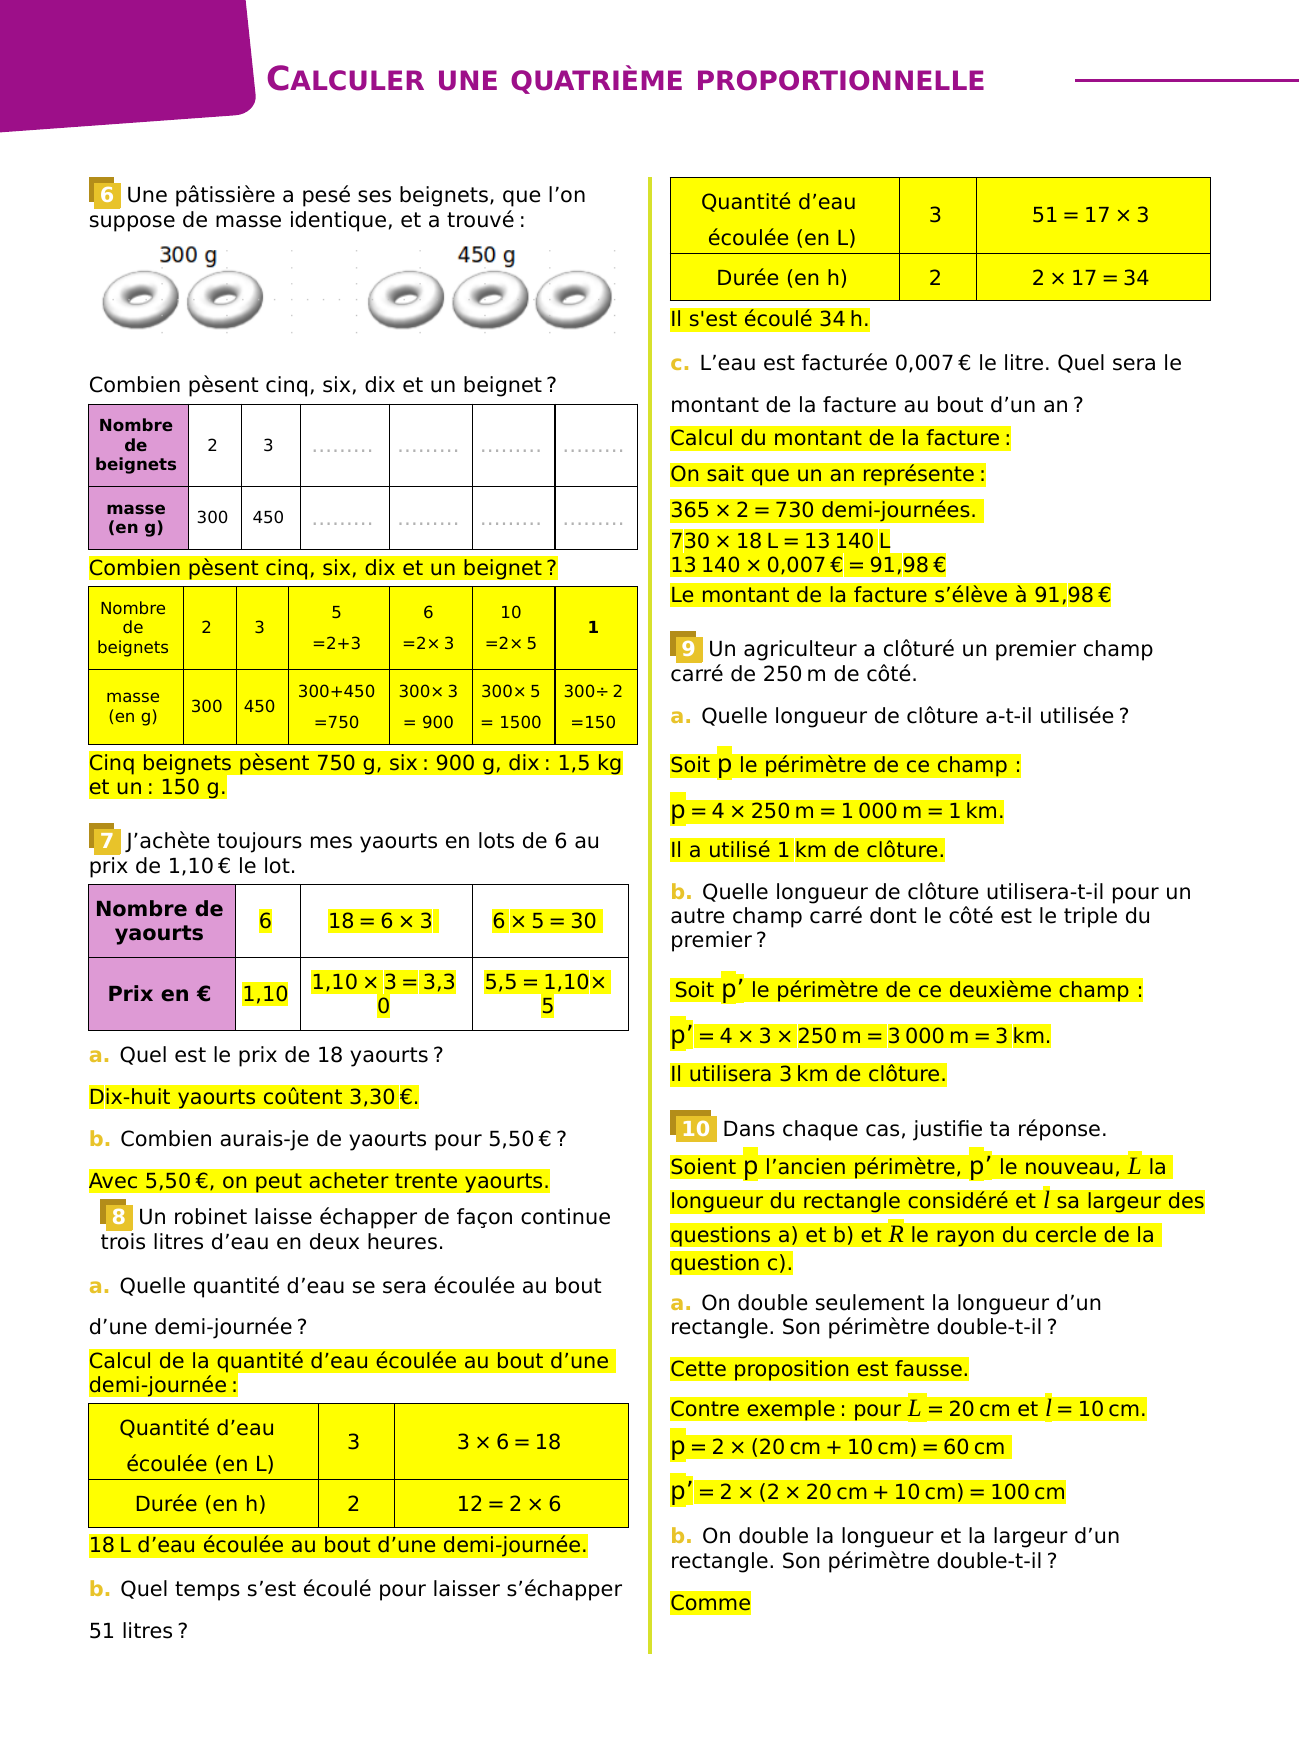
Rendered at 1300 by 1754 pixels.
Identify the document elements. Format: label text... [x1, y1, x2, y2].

table_header 6 [236, 885, 300, 957]
subtitle p = 2 × (20 cm + 10 cm) = 60 cm [686, 1428, 1205, 1462]
table_header 10 =2× 5 [473, 587, 554, 669]
subtitle Combien pèsent cinq, six, dix et un beignet ? [88, 373, 623, 397]
list On double seulement la longueur d’un rectangle. Son périmètre double-t-il ? [670, 1291, 1211, 1339]
subtitle Il utilisera 3 km de clôture. [670, 1062, 1205, 1087]
subtitle Avec 5,50 [88, 1169, 191, 1193]
table_header Nombre de beignets [89, 405, 188, 486]
table_header 3 [319, 1404, 394, 1479]
subtitle 91,98 [869, 553, 929, 577]
table_cell Prix en € [89, 958, 235, 1030]
table_header Quantité d’eau écoulée (en L) [671, 178, 899, 253]
subtitle Contre exemple : pour L = 20 cm et l = 10 cm. [670, 1393, 1205, 1422]
table_header 1 [556, 587, 637, 669]
subtitle Dans chaque cas, justifie ta réponse. [711, 1110, 1211, 1141]
table_header 51 = 17 × 3 [977, 178, 1210, 253]
subtitle 730 × 18 L = 13 140 L [804, 529, 874, 553]
subtitle Dix-huit yaourts coûtent 3,30 €. [104, 1085, 171, 1109]
subtitle Dix-huit yaourts coûtent 3,30 €. [177, 1085, 245, 1109]
subtitle Combien pèsent cinq, six, dix et un beignet ? [88, 556, 623, 580]
table_cell 450 [237, 670, 288, 744]
subtitle €, on peut acheter trente yaourts. [195, 1169, 623, 1193]
table_cell Durée (en h) [671, 254, 899, 300]
table_header 5 =2+3 [289, 587, 389, 669]
subtitle × [745, 553, 762, 577]
subtitle = [848, 553, 865, 577]
subtitle 730 × 18 L = 13 140 L [736, 529, 762, 553]
picture [98, 238, 619, 337]
table_cell 2 [319, 1480, 394, 1527]
subtitle Cette proposition est fausse. [670, 1357, 1205, 1381]
table_cell masse (en g) [89, 487, 188, 549]
subtitle € [830, 553, 844, 577]
table_cell ……… [301, 487, 389, 549]
subtitle J’achète toujours mes yaourts en lots de 6 au prix de 1,10 € le lot. [88, 823, 629, 878]
table_cell 2 × 17 = 34 [977, 254, 1210, 300]
table_header 6 =2× 3 [390, 587, 472, 669]
subtitle 140 [701, 553, 741, 577]
table_header 3 [237, 587, 288, 669]
subtitle Une pâtissière a pesé ses beignets, que l’on suppose de masse identique, et a trouvé : [88, 177, 629, 232]
subtitle Calcul de la quantité d’eau écoulée au bout d’une demi-journée : [88, 1349, 623, 1397]
table_header ……… [390, 405, 472, 486]
subtitle p = 4 × 250 m = 1 000 m = 1 km. [686, 792, 1205, 826]
subtitle p’ = 2 × (2 × 20 cm + 10 cm) = 100 cm [686, 1473, 1205, 1507]
table_cell 300+450 =750 [289, 670, 389, 744]
subtitle Soit p’ le périmètre de ce deuxième champ : [736, 971, 1205, 1004]
subtitle Cinq beignets pèsent 750 g, six : 900 g, dix : 1,5 kg et un : 150 g. [88, 751, 623, 799]
table_header 18 = 6 × 3 [301, 885, 472, 957]
list Quel temps s’est écoulé pour laisser s’échapper 51 litres ? [88, 1564, 629, 1646]
table_cell 2 [900, 254, 976, 300]
subtitle 365 × 2 = 730 demi-journées. [670, 498, 1205, 523]
subtitle 13 [670, 553, 697, 577]
table_cell ……… [390, 487, 472, 549]
table_header 6 × 5 = 30 [473, 885, 628, 957]
table_cell 450 [242, 487, 300, 549]
table_header ……… [301, 405, 389, 486]
table_header ……… [556, 405, 637, 486]
subtitle Le montant de la facture s’élève à 91,98 € [670, 583, 1205, 607]
subtitle 730 × 18 L = 13 140 L [714, 529, 732, 553]
list L’eau est facturée 0,007 € le litre. Quel sera le montant de la facture au bout d’un an ? [670, 338, 1211, 420]
table_cell 300 [184, 670, 236, 744]
table_header Quantité d’eau écoulée (en L) [89, 1404, 318, 1479]
subtitle 0,007 [766, 553, 826, 577]
table_cell 300 [189, 487, 241, 549]
table_cell 1,10 [236, 958, 300, 1030]
table_header 3 [900, 178, 976, 253]
subtitle Soient p l’ancien périmètre, p’ le nouveau, L la longueur du rectangle considéré et l sa largeur des questions a) et b) et R le rayon du cercle de la question c). [670, 1147, 1205, 1275]
subtitle On sait que un an représente : [670, 462, 1205, 487]
table_cell 5,5 = 1,10× 5 [473, 958, 628, 1030]
table_cell 300÷ 2 =150 [556, 670, 637, 744]
table_cell ……… [473, 487, 554, 549]
subtitle 730 × 18 L = 13 140 L [782, 529, 800, 553]
table_header 2 [184, 587, 236, 669]
table_header 3 [242, 405, 300, 486]
list Quelle longueur de clôture a-t-il utilisée ? [670, 704, 1211, 728]
subtitle 730 × 18 L = 13 140 L [683, 529, 710, 553]
subtitle € [933, 553, 1205, 577]
subtitle Un robinet laisse échapper de façon continue trois litres d’eau en deux heures. [100, 1199, 629, 1254]
table_cell 1,10 × 3 = 3,30 [301, 958, 472, 1030]
table_header ……… [473, 405, 554, 486]
subtitle 18 L d’eau écoulée au bout d’une demi-journée. [88, 1533, 623, 1558]
table_cell 300× 3 = 900 [390, 670, 472, 744]
table_header 3 × 6 = 18 [395, 1404, 628, 1479]
table_header 2 [189, 405, 241, 486]
subtitle Comme [751, 1591, 1205, 1615]
subtitle Dix-huit yaourts coûtent 3,30 €. [419, 1085, 623, 1109]
list Combien aurais-je de yaourts pour 5,50 € ? [88, 1127, 629, 1151]
subtitle Un agriculteur a clôturé un premier champ carré de 250 m de côté. [670, 631, 1211, 686]
subtitle Il s'est écoulé 34 h. [670, 307, 1205, 332]
list Quel est le prix de 18 yaourts ? [88, 1043, 629, 1067]
subtitle Calcul du montant de la facture : [670, 426, 1205, 451]
table_cell masse (en g) [89, 670, 183, 744]
table_cell ……… [556, 487, 637, 549]
table_header Nombre de beignets [89, 587, 183, 669]
subtitle 730 × 18 L = 13 140 L [878, 529, 1205, 553]
table_cell 300× 5 = 1500 [473, 670, 554, 744]
list On double la longueur et la largeur d’un rectangle. Son périmètre double-t-il ? [670, 1524, 1211, 1573]
table_cell Durée (en h) [89, 1480, 318, 1527]
table_header Nombre de yaourts [89, 885, 235, 957]
list Quelle longueur de clôture utilisera-t-il pour un autre champ carré dont le côté est le triple du premier ? [670, 880, 1211, 953]
subtitle p’ = 4 × 3 × 250 m = 3 000 m = 3 km. [686, 1016, 1205, 1051]
list Quelle quantité d’eau se sera écoulée au bout d’une demi-journée ? [88, 1260, 629, 1343]
table_cell 12 = 2 × 6 [395, 1480, 628, 1527]
subtitle Soit p le périmètre de ce champ : [732, 746, 1205, 780]
subtitle Il a utilisé 1 km de clôture. [945, 838, 1205, 862]
